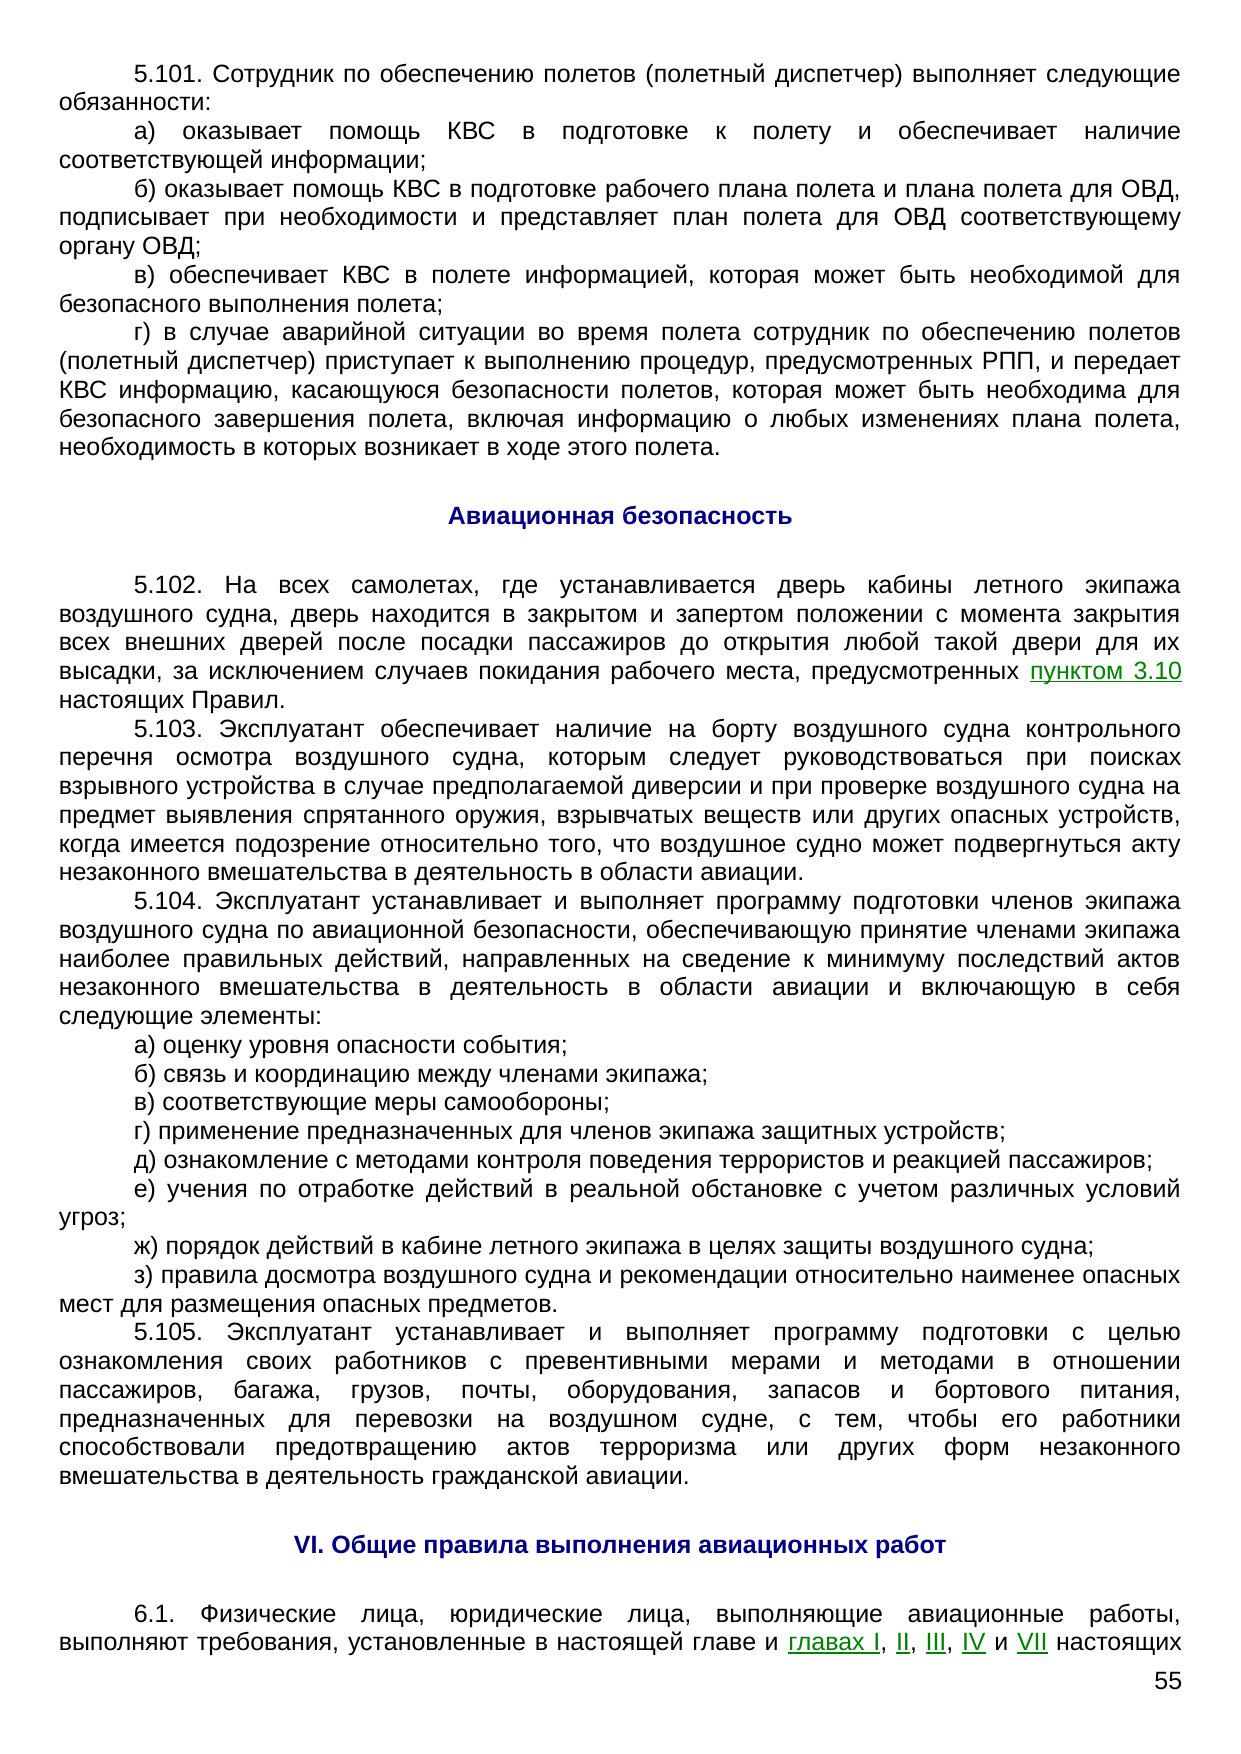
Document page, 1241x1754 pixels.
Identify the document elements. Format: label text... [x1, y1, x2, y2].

text 5.101. Сотрудник по обеспечению полетов (полетный диспетчер) выполняет следующие обязанности: [58, 58, 1182, 116]
text 5.105. Эксплуатант устанавливает и выполняет программу подготовки с целью ознакомления своих работников с превентивными мерами и методами в отношении пассажиров, багажа, грузов, почты, оборудования, запасов и бортового питания, предназначенных для перевозки на воздушном судне, с тем, чтобы его работники способствовали предотвращению актов терроризма или других форм незаконного вмешательства в деятельность гражданской авиации. [58, 1317, 1182, 1490]
text 6.1. Физические лица, юридические лица, выполняющие авиационные работы, выполняют требования, установленные в настоящей главе и главах I, II, III, IV и VII настоящих [58, 1598, 1182, 1656]
text ж) порядок действий в кабине летного экипажа в целях защиты воздушного судна; [58, 1231, 1182, 1260]
text е) учения по отработке действий в реальной обстановке с учетом различных условий угроз; [58, 1173, 1182, 1231]
text 5.103. Эксплуатант обеспечивает наличие на борту воздушного судна контрольного перечня осмотра воздушного судна, которым следует руководствоваться при поисках взрывного устройства в случае предполагаемой диверсии и при проверке воздушного судна на предмет выявления спрятанного оружия, взрывчатых веществ или других опасных устройств, когда имеется подозрение относительно того, что воздушное судно может подвергнуться акту незаконного вмешательства в деятельность в области авиации. [58, 713, 1182, 886]
text в) обеспечивает КВС в полете информацией, которая может быть необходимой для безопасного выполнения полета; [58, 260, 1182, 317]
text 5.104. Эксплуатант устанавливает и выполняет программу подготовки членов экипажа воздушного судна по авиационной безопасности, обеспечивающую принятие членами экипажа наиболее правильных действий, направленных на сведение к минимуму последствий актов незаконного вмешательства в деятельность в области авиации и включающую в себя следующие элементы: [58, 886, 1182, 1030]
text в) соответствующие меры самообороны; [58, 1087, 1182, 1116]
text а) оценку уровня опасности события; [58, 1030, 1182, 1058]
text б) связь и координацию между членами экипажа; [58, 1058, 1182, 1087]
subtitle Авиационная безопасность [58, 501, 1182, 530]
text 5.102. На всех самолетах, где устанавливается дверь кабины летного экипажа воздушного судна, дверь находится в закрытом и запертом положении с момента закрытия всех внешних дверей после посадки пассажиров до открытия любой такой двери для их высадки, за исключением случаев покидания рабочего места, предусмотренных пунктом 3.10 настоящих Правил. [58, 570, 1182, 713]
text д) ознакомление с методами контроля поведения террористов и реакцией пассажиров; [58, 1145, 1182, 1173]
text г) в случае аварийной ситуации во время полета сотрудник по обеспечению полетов (полетный диспетчер) приступает к выполнению процедур, предусмотренных РПП, и передает КВС информацию, касающуюся безопасности полетов, которая может быть необходима для безопасного завершения полета, включая информацию о любых изменениях плана полета, необходимость в которых возникает в ходе этого полета. [58, 317, 1182, 461]
subtitle VI. Общие правила выполнения авиационных работ [58, 1530, 1182, 1558]
text г) применение предназначенных для членов экипажа защитных устройств; [58, 1116, 1182, 1145]
text а) оказывает помощь КВС в подготовке к полету и обеспечивает наличие соответствующей информации; [58, 116, 1182, 173]
text б) оказывает помощь КВС в подготовке рабочего плана полета и плана полета для ОВД, подписывает при необходимости и представляет план полета для ОВД соответствующему органу ОВД; [58, 173, 1182, 260]
text з) правила досмотра воздушного судна и рекомендации относительно наименее опасных мест для размещения опасных предметов. [58, 1260, 1182, 1317]
